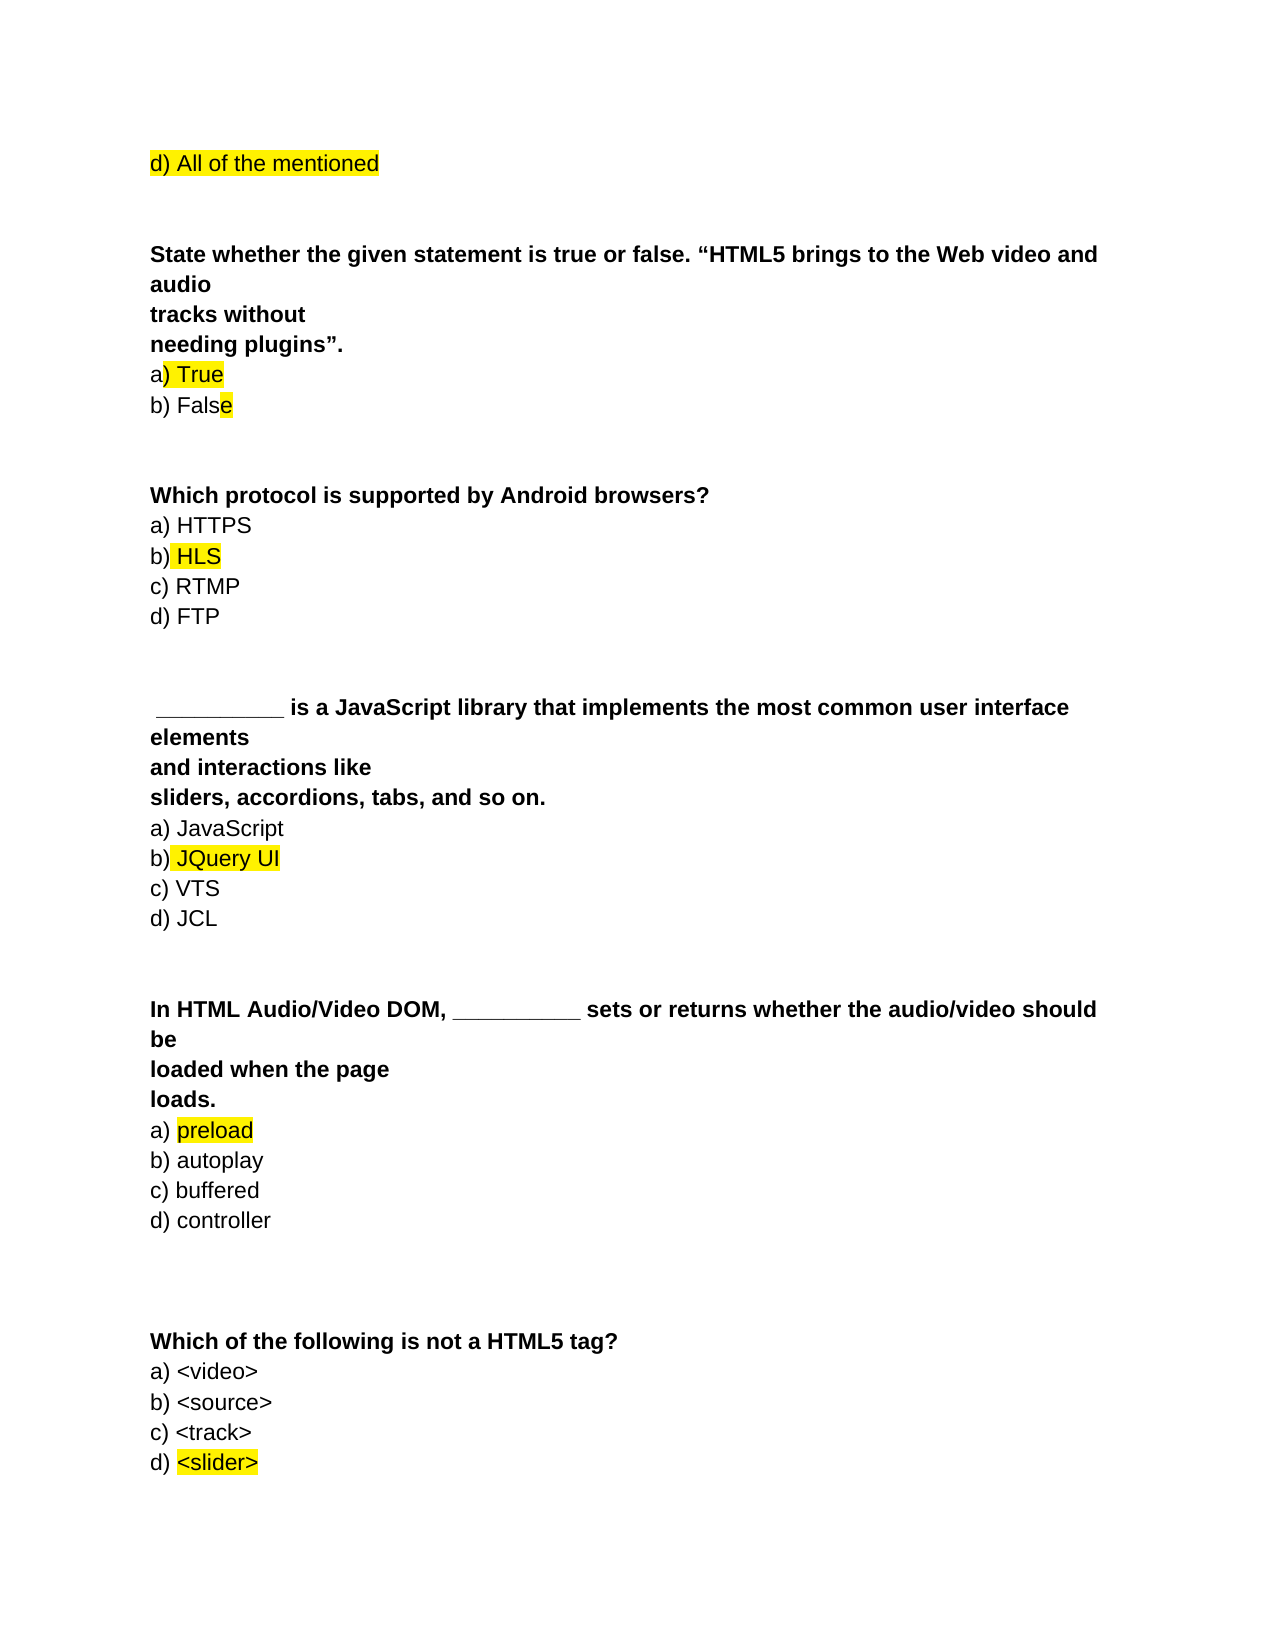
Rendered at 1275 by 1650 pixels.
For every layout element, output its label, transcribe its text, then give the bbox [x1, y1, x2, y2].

text loads. [150, 1086, 1125, 1113]
text a) JavaScript [150, 814, 1125, 841]
text a) HTTPS [150, 512, 1125, 539]
text c) RTMP [150, 573, 1125, 599]
text a) preload [150, 1117, 1125, 1143]
text b) JQuery UI [150, 845, 1125, 871]
text a) <video> [150, 1358, 1125, 1385]
text d) FTP [150, 603, 1125, 629]
text loaded when the page [150, 1056, 1125, 1083]
text __________ is a JavaScript library that implements the most common user interface elements [150, 694, 1125, 750]
text Which of the following is not a HTML5 tag? [150, 1328, 1125, 1354]
text d) controller [150, 1207, 1125, 1234]
text c) VTS [150, 875, 1125, 901]
text c) buffered [150, 1177, 1125, 1203]
text b) <source> [150, 1388, 1125, 1415]
text c) <track> [150, 1419, 1125, 1445]
text b) autoplay [150, 1147, 1125, 1173]
text d) <slider> [150, 1449, 1125, 1475]
text b) HLS [150, 543, 1125, 569]
text d) All of the mentioned [150, 150, 1125, 176]
text b) False [150, 392, 1125, 418]
text and interactions like [150, 754, 1125, 781]
text d) JCL [150, 905, 1125, 932]
text needing plugins”. [150, 331, 1125, 358]
text State whether the given statement is true or false. “HTML5 brings to the Web video and audio [150, 241, 1125, 297]
text In HTML Audio/Video DOM, __________ sets or returns whether the audio/video should be [150, 996, 1125, 1052]
text tracks without [150, 301, 1125, 327]
text Which protocol is supported by Android browsers? [150, 482, 1125, 509]
text sliders, accordions, tabs, and so on. [150, 784, 1125, 811]
text a) True [150, 361, 1125, 388]
